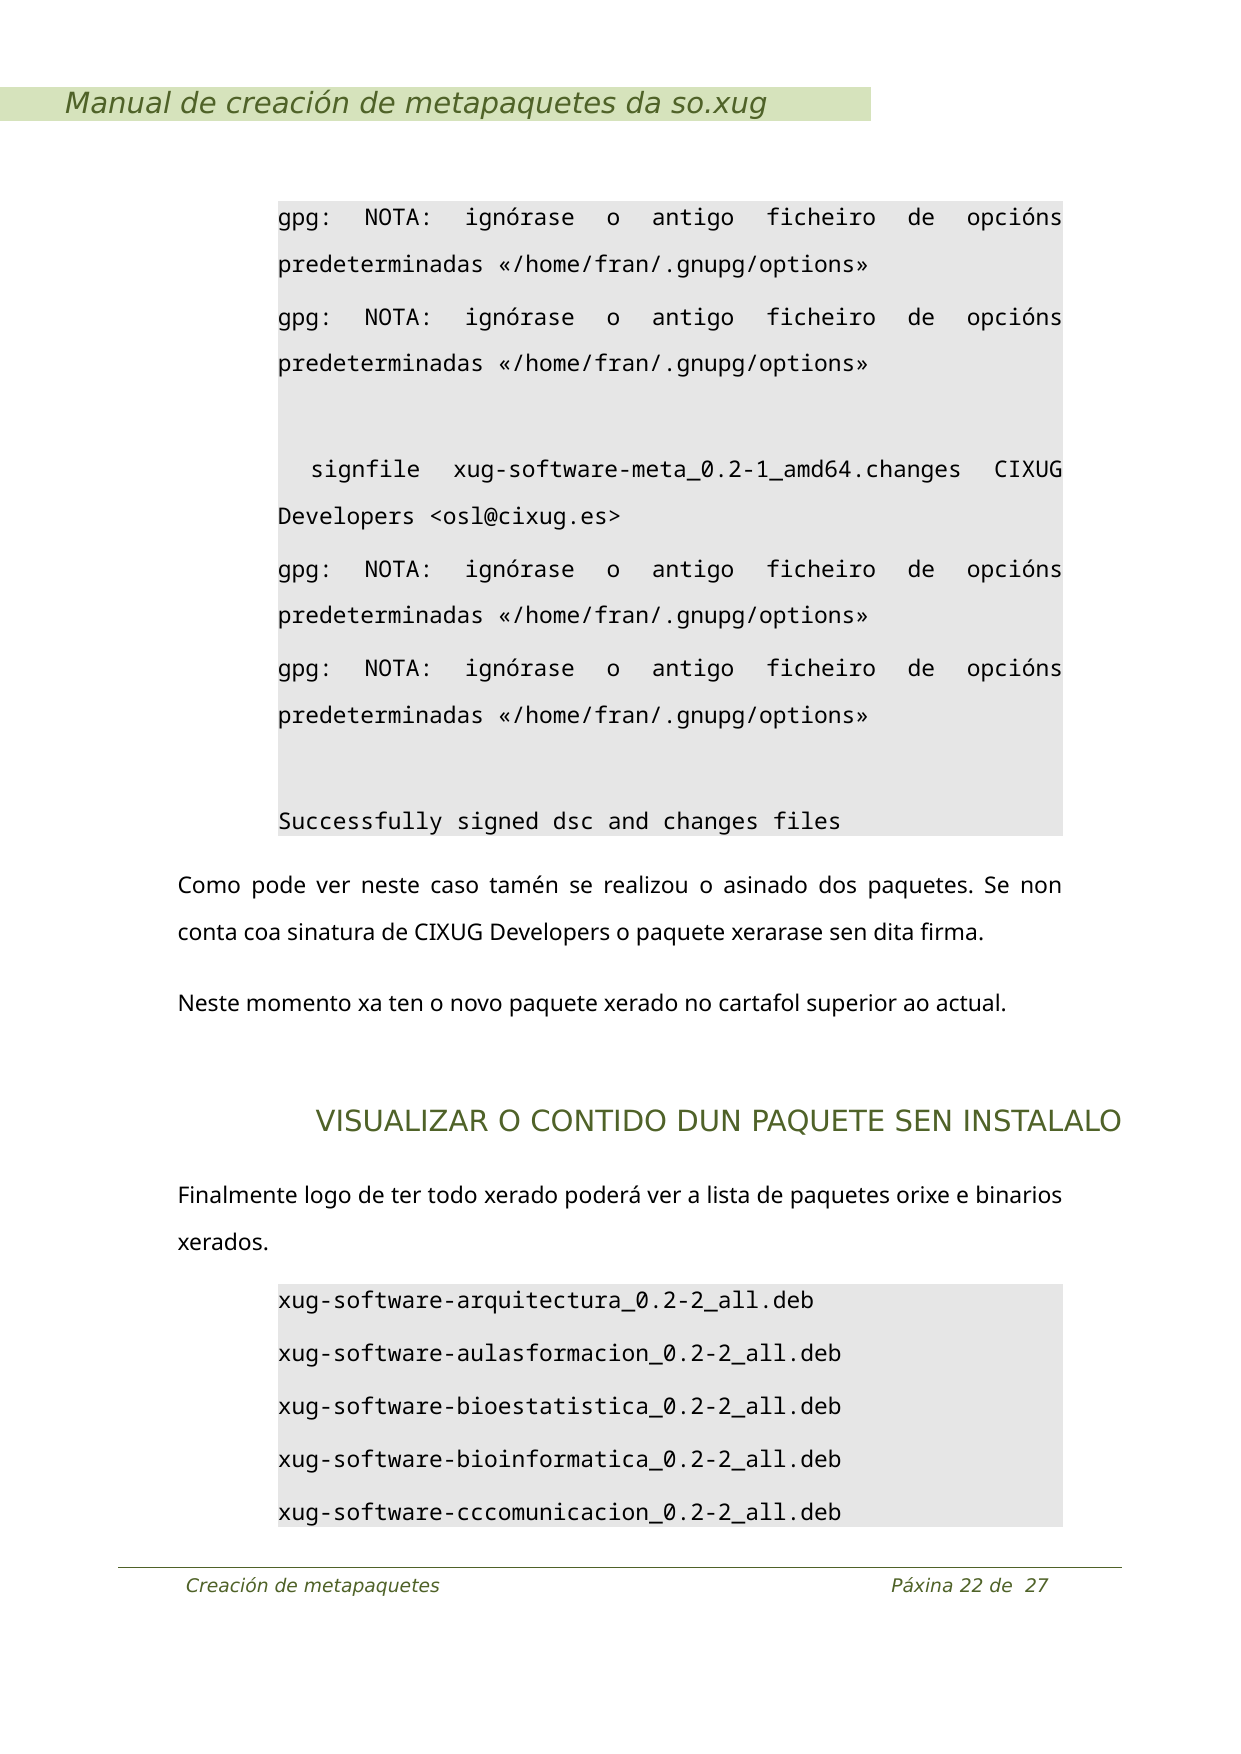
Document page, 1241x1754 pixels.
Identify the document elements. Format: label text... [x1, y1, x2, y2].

text xug-software-cccomunicacion_0.2-2_all.deb [278, 1496, 1063, 1527]
text Como pode ver neste caso tamén se realizou o asinado dos paquetes. Se non conta coa sinatura de CIXUG Developers o paquete xerarase sen dita firma. [177, 869, 1063, 947]
text gpg: NOTA: ignórase o antigo ficheiro de opcións predeterminadas «/home/fran/.gnupg/options» [278, 201, 1063, 279]
text xug-software-bioinformatica_0.2-2_all.deb [278, 1443, 1063, 1474]
text Successfully signed dsc and changes files [278, 805, 1063, 836]
subtitle Visualizar o contido dun paquete sen instalalo [118, 1104, 1122, 1138]
text xug-software-aulasformacion_0.2-2_all.deb [278, 1337, 1063, 1368]
text Neste momento xa ten o novo paquete xerado no cartafol superior ao actual. [177, 987, 1063, 1018]
text gpg: NOTA: ignórase o antigo ficheiro de opcións predeterminadas «/home/fran/.gnupg/options» [278, 652, 1063, 730]
text gpg: NOTA: ignórase o antigo ficheiro de opcións predeterminadas «/home/fran/.gnupg/options» [278, 300, 1063, 378]
text Finalmente logo de ter todo xerado poderá ver a lista de paquetes orixe e binarios xerados. [177, 1179, 1063, 1257]
text signfile xug-software-meta_0.2-1_amd64.changes CIXUG Developers <osl@cixug.es> [278, 453, 1063, 531]
text xug-software-arquitectura_0.2-2_all.deb [278, 1284, 1063, 1316]
text xug-software-bioestatistica_0.2-2_all.deb [278, 1390, 1063, 1421]
text gpg: NOTA: ignórase o antigo ficheiro de opcións predeterminadas «/home/fran/.gnupg/options» [278, 553, 1063, 631]
